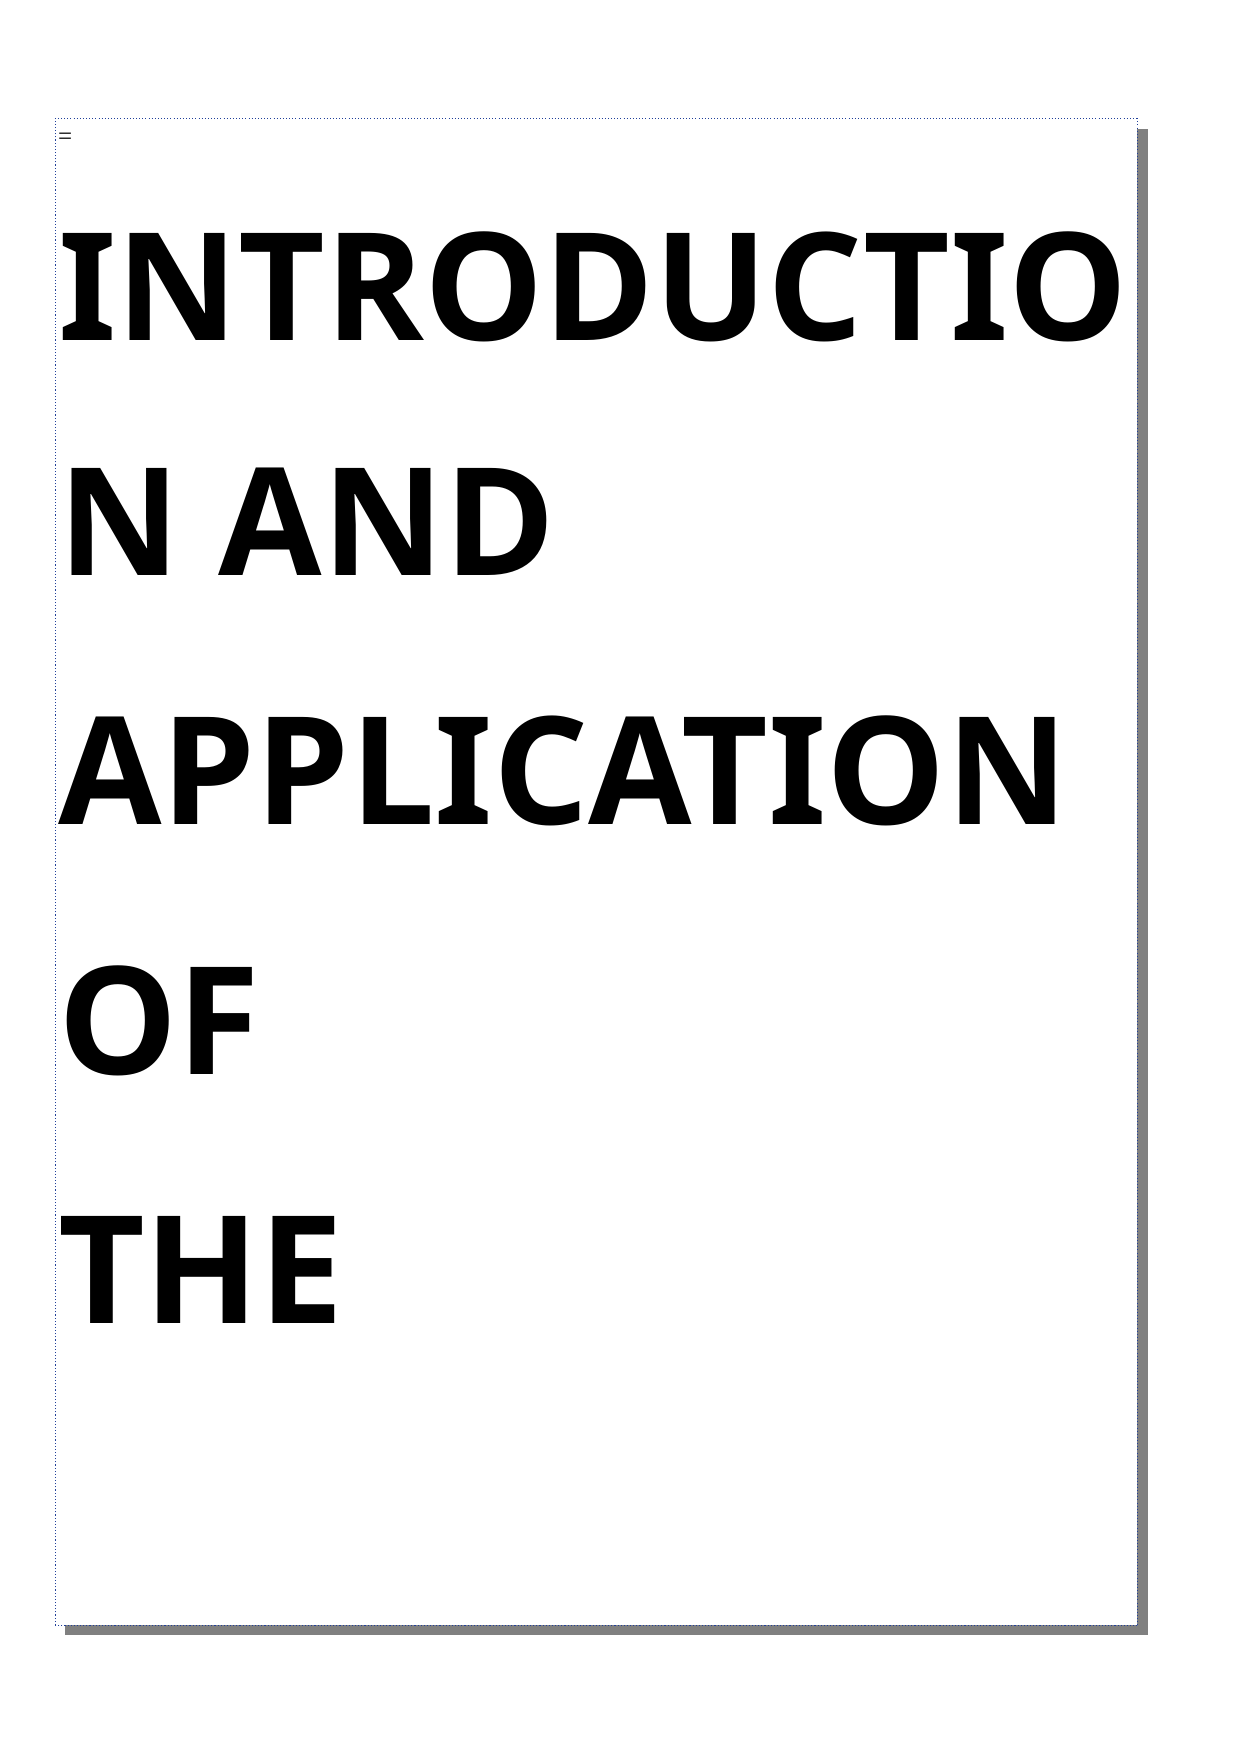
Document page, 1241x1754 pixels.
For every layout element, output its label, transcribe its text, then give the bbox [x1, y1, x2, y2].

text APPLICATION [58, 664, 1134, 869]
text THE [58, 1163, 1134, 1368]
text INTRODUCTION AND [58, 180, 1134, 619]
text OF [58, 914, 1134, 1118]
